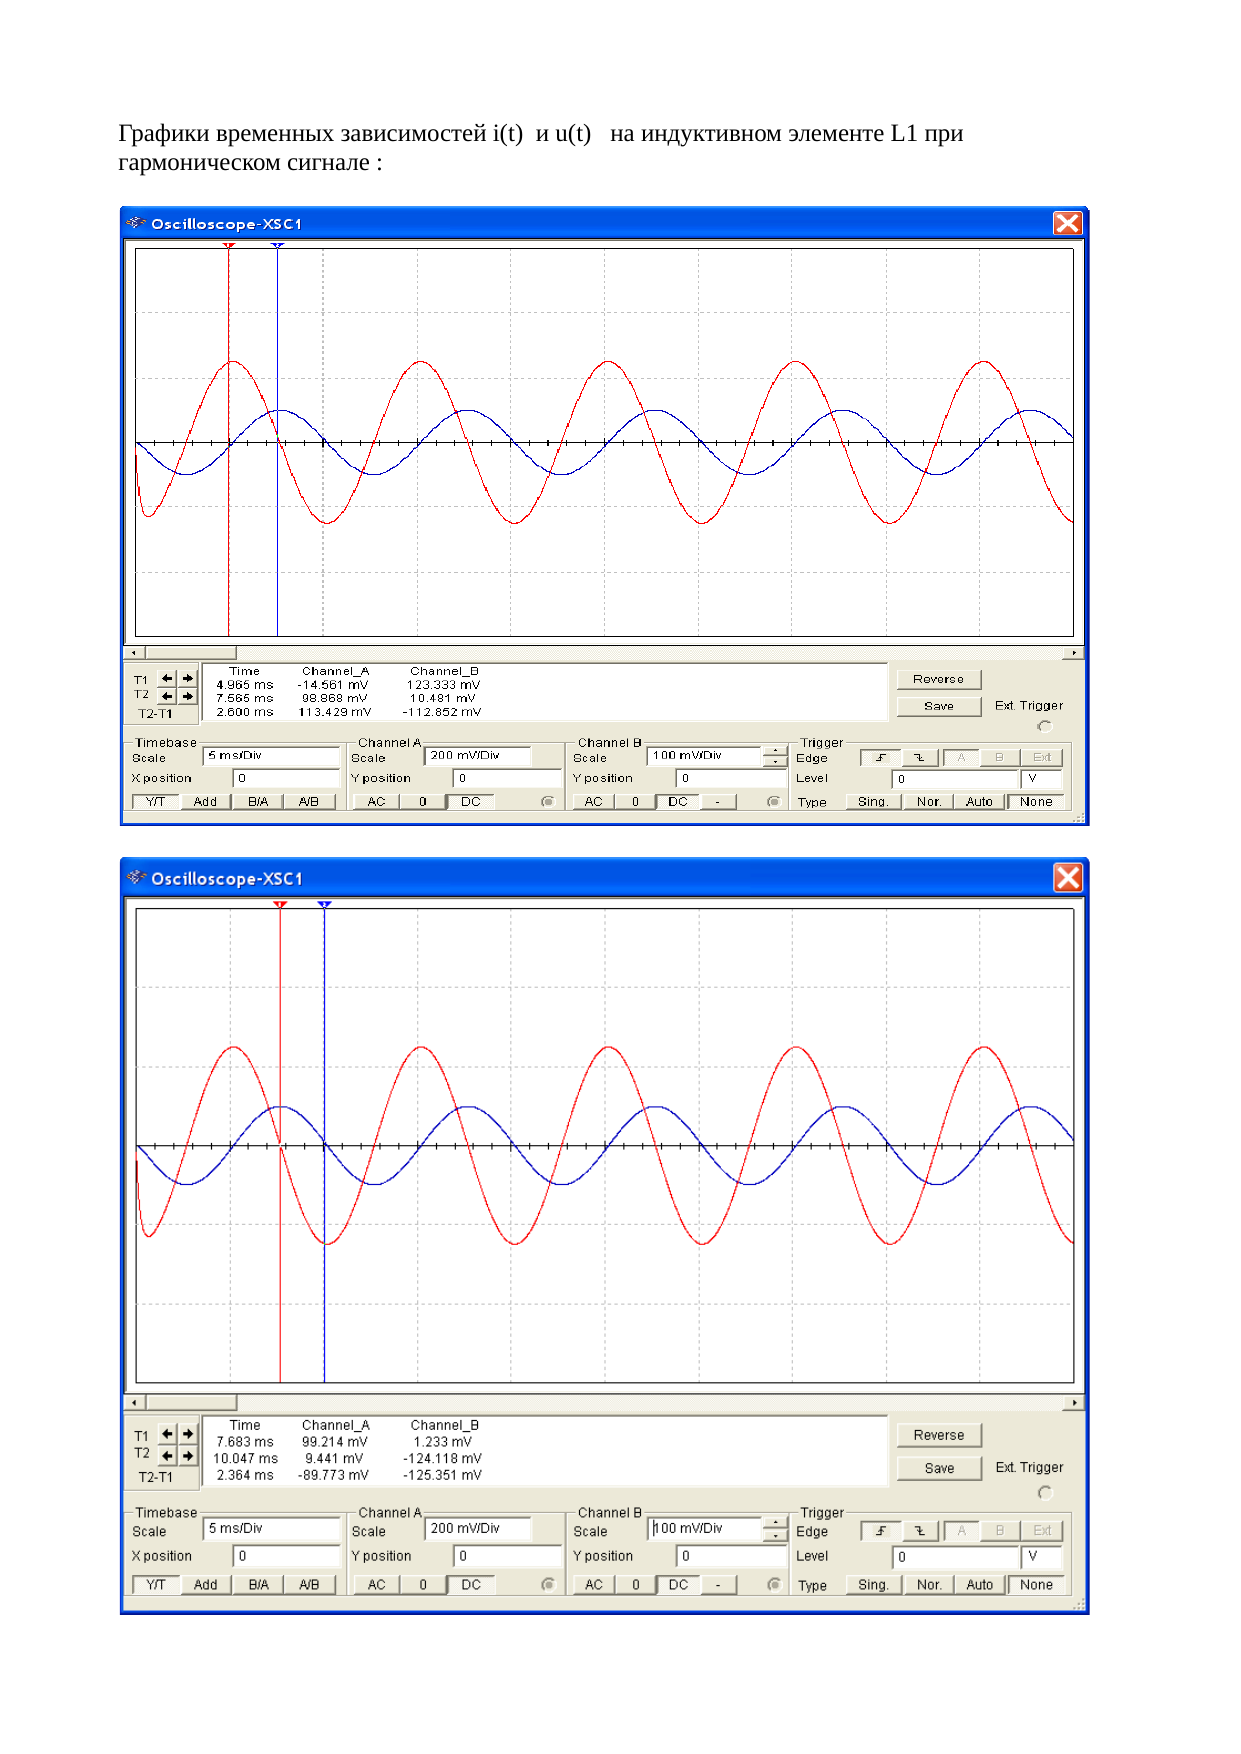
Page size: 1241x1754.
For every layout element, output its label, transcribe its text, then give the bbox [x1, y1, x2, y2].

text Графики временных зависимостей i(t) и u(t) на индуктивном элементе L1 при гармоническом сигнале : [118, 118, 1122, 1616]
picture [119, 206, 1090, 826]
picture [119, 857, 1090, 1615]
